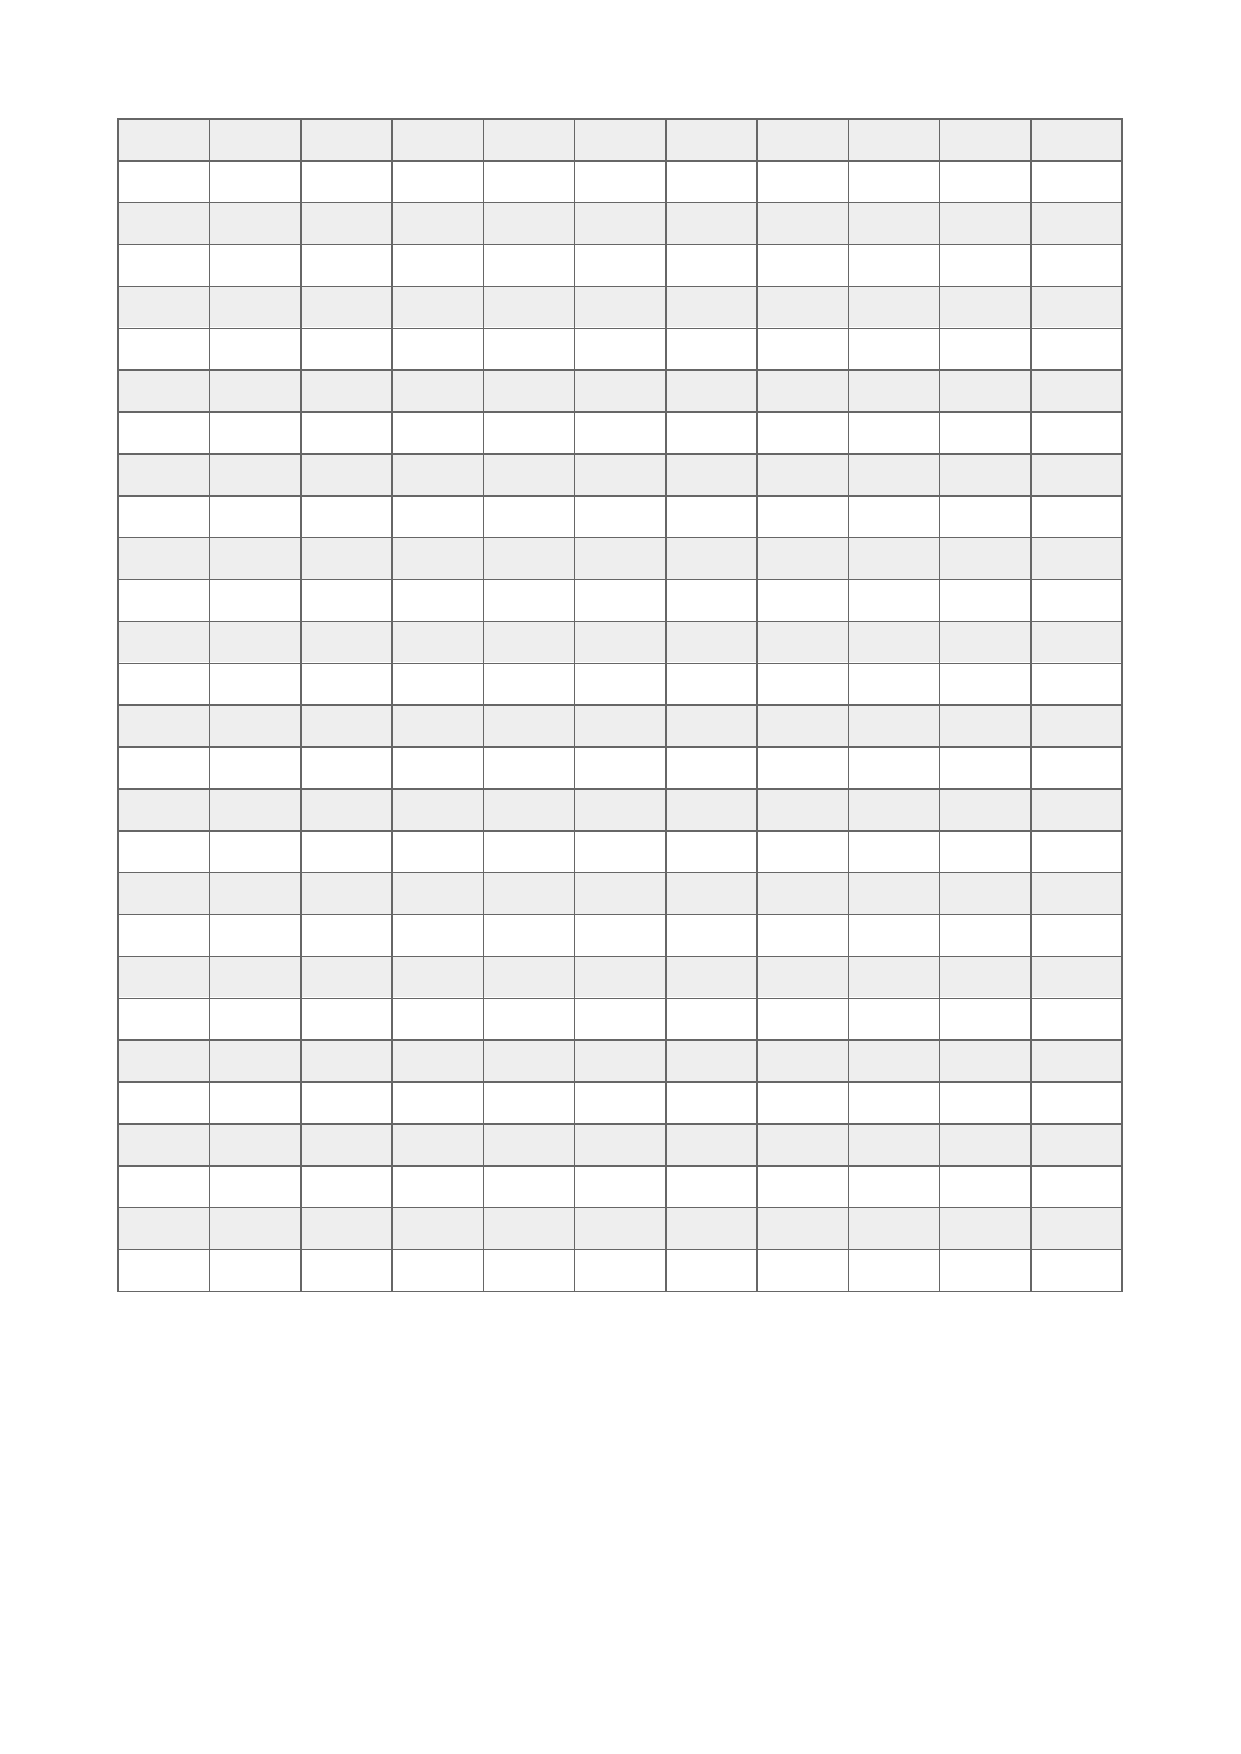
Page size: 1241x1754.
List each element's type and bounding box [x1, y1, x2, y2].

table_cell [1032, 120, 1121, 160]
table_cell [940, 1250, 1030, 1291]
table_cell [940, 1125, 1030, 1165]
table_cell [940, 287, 1030, 327]
table_cell [119, 915, 209, 956]
table_cell [575, 664, 665, 704]
table_cell [393, 873, 483, 914]
table_cell [758, 622, 848, 662]
table_cell [667, 538, 756, 579]
table_cell [119, 1208, 209, 1249]
table_cell [119, 203, 209, 244]
table_cell [940, 455, 1030, 495]
table_cell [1032, 580, 1121, 621]
table_cell [1032, 999, 1121, 1039]
table_cell [484, 1250, 574, 1291]
table_cell [484, 245, 574, 286]
table_cell [849, 873, 939, 914]
table_cell [393, 748, 483, 788]
table_cell [484, 287, 574, 327]
table_cell [393, 162, 483, 202]
table_cell [1032, 455, 1121, 495]
table_cell [849, 287, 939, 327]
table_cell [575, 413, 665, 453]
table_cell [119, 413, 209, 453]
table_cell [758, 455, 848, 495]
table_cell [302, 706, 391, 746]
table_cell [484, 455, 574, 495]
table_cell [302, 664, 391, 704]
table_cell [849, 1083, 939, 1123]
table_cell [758, 580, 848, 621]
table_cell [1032, 1208, 1121, 1249]
table_cell [393, 622, 483, 662]
table_cell [484, 203, 574, 244]
table_cell [667, 915, 756, 956]
table_cell [210, 706, 300, 746]
table_cell [940, 203, 1030, 244]
table_cell [667, 873, 756, 914]
table_cell [1032, 706, 1121, 746]
table_cell [758, 1208, 848, 1249]
table_cell [210, 203, 300, 244]
table_cell [758, 162, 848, 202]
table_cell [575, 245, 665, 286]
table_cell [667, 1250, 756, 1291]
table_cell [667, 371, 756, 411]
table_cell [849, 455, 939, 495]
table_cell [940, 664, 1030, 704]
table_cell [393, 706, 483, 746]
table_cell [667, 203, 756, 244]
table_cell [484, 873, 574, 914]
table_cell [575, 455, 665, 495]
table_cell [210, 957, 300, 997]
table_cell [758, 329, 848, 369]
table_cell [940, 999, 1030, 1039]
table_cell [119, 371, 209, 411]
table_cell [575, 873, 665, 914]
table_cell [849, 1167, 939, 1207]
table_cell [575, 1125, 665, 1165]
table_cell [849, 1208, 939, 1249]
table_cell [575, 287, 665, 327]
table_cell [849, 999, 939, 1039]
table_cell [210, 1208, 300, 1249]
table_cell [302, 957, 391, 997]
table_cell [119, 999, 209, 1039]
table_cell [210, 580, 300, 621]
table_cell [484, 1125, 574, 1165]
table_cell [667, 790, 756, 830]
table_cell [119, 748, 209, 788]
table_cell [119, 287, 209, 327]
table_cell [302, 622, 391, 662]
table_cell [210, 832, 300, 872]
table_cell [484, 957, 574, 997]
table_cell [302, 1167, 391, 1207]
table_cell [849, 1041, 939, 1081]
table_cell [393, 287, 483, 327]
table_cell [940, 790, 1030, 830]
table_cell [940, 622, 1030, 662]
table_cell [849, 1250, 939, 1291]
table_cell [575, 1041, 665, 1081]
table_cell [575, 497, 665, 537]
table_cell [302, 245, 391, 286]
table_cell [849, 748, 939, 788]
table_cell [393, 832, 483, 872]
table_cell [302, 371, 391, 411]
table_cell [119, 120, 209, 160]
table_cell [667, 497, 756, 537]
table_cell [393, 455, 483, 495]
table_cell [302, 497, 391, 537]
table_cell [210, 497, 300, 537]
table_cell [575, 120, 665, 160]
table_cell [849, 915, 939, 956]
table_cell [758, 371, 848, 411]
table_cell [667, 664, 756, 704]
table_cell [302, 748, 391, 788]
table_cell [940, 413, 1030, 453]
table_cell [484, 329, 574, 369]
table_cell [667, 999, 756, 1039]
table_cell [119, 497, 209, 537]
table_cell [484, 371, 574, 411]
table_cell [210, 1250, 300, 1291]
table_cell [393, 1125, 483, 1165]
table_cell [210, 1167, 300, 1207]
table_cell [575, 748, 665, 788]
table_cell [849, 245, 939, 286]
table_cell [1032, 538, 1121, 579]
table_cell [484, 413, 574, 453]
table_cell [1032, 1125, 1121, 1165]
table_cell [940, 873, 1030, 914]
table_cell [302, 999, 391, 1039]
table_cell [393, 371, 483, 411]
table_cell [119, 706, 209, 746]
table_cell [940, 580, 1030, 621]
table_cell [393, 915, 483, 956]
table_cell [1032, 1250, 1121, 1291]
table_cell [575, 915, 665, 956]
table_cell [758, 1083, 848, 1123]
table_cell [575, 162, 665, 202]
table_cell [210, 790, 300, 830]
table_cell [667, 413, 756, 453]
table_cell [119, 622, 209, 662]
table_cell [940, 371, 1030, 411]
table_cell [940, 245, 1030, 286]
table_cell [484, 497, 574, 537]
table_cell [1032, 329, 1121, 369]
table_cell [302, 162, 391, 202]
table_cell [302, 455, 391, 495]
table_cell [484, 748, 574, 788]
table_cell [119, 455, 209, 495]
table_cell [393, 1167, 483, 1207]
table_cell [575, 1250, 665, 1291]
table_cell [667, 1208, 756, 1249]
table_cell [393, 999, 483, 1039]
table_cell [667, 957, 756, 997]
table_cell [667, 245, 756, 286]
table_cell [393, 790, 483, 830]
table_cell [849, 371, 939, 411]
table_cell [484, 999, 574, 1039]
table_cell [667, 706, 756, 746]
table_cell [849, 957, 939, 997]
table_cell [575, 999, 665, 1039]
table_cell [1032, 790, 1121, 830]
table_cell [849, 622, 939, 662]
table_cell [758, 790, 848, 830]
table_cell [849, 580, 939, 621]
table_cell [119, 957, 209, 997]
table_cell [393, 1083, 483, 1123]
table_cell [940, 1041, 1030, 1081]
table_cell [119, 162, 209, 202]
table_cell [849, 538, 939, 579]
table_cell [210, 538, 300, 579]
table_cell [484, 832, 574, 872]
table_cell [393, 120, 483, 160]
table_cell [1032, 413, 1121, 453]
table_cell [575, 957, 665, 997]
table_cell [210, 371, 300, 411]
table_cell [940, 120, 1030, 160]
table_cell [758, 915, 848, 956]
table_cell [849, 790, 939, 830]
table_cell [940, 832, 1030, 872]
table_cell [1032, 203, 1121, 244]
table_cell [575, 371, 665, 411]
table_cell [667, 1041, 756, 1081]
table_cell [667, 580, 756, 621]
table_cell [210, 915, 300, 956]
table_cell [393, 1250, 483, 1291]
table_cell [758, 538, 848, 579]
table_cell [575, 1083, 665, 1123]
table_cell [849, 664, 939, 704]
table_cell [210, 1125, 300, 1165]
table_cell [484, 1083, 574, 1123]
table_cell [302, 413, 391, 453]
table_cell [849, 120, 939, 160]
table_cell [393, 413, 483, 453]
table_cell [758, 413, 848, 453]
table_cell [940, 329, 1030, 369]
table_cell [210, 455, 300, 495]
table_cell [484, 580, 574, 621]
table_cell [210, 162, 300, 202]
table_cell [302, 915, 391, 956]
table_cell [119, 1167, 209, 1207]
table_cell [758, 1125, 848, 1165]
table_cell [119, 664, 209, 704]
table_cell [667, 1167, 756, 1207]
table_cell [119, 329, 209, 369]
table_cell [484, 664, 574, 704]
table_cell [119, 790, 209, 830]
table_cell [210, 664, 300, 704]
table_cell [1032, 664, 1121, 704]
table_cell [1032, 287, 1121, 327]
table_cell [575, 790, 665, 830]
table_cell [302, 203, 391, 244]
table_cell [1032, 497, 1121, 537]
table_cell [484, 915, 574, 956]
table_cell [758, 287, 848, 327]
table_cell [575, 1167, 665, 1207]
table_cell [758, 1041, 848, 1081]
table_cell [758, 957, 848, 997]
table_cell [119, 538, 209, 579]
table_cell [575, 622, 665, 662]
table_cell [575, 580, 665, 621]
table_cell [667, 622, 756, 662]
table_cell [302, 1083, 391, 1123]
table_cell [484, 120, 574, 160]
table_cell [849, 203, 939, 244]
table_cell [210, 1083, 300, 1123]
table_cell [210, 120, 300, 160]
table_cell [758, 999, 848, 1039]
table_cell [758, 497, 848, 537]
table_cell [758, 873, 848, 914]
table_cell [393, 1208, 483, 1249]
table_cell [393, 329, 483, 369]
table_cell [758, 1167, 848, 1207]
table_cell [940, 538, 1030, 579]
table_cell [302, 832, 391, 872]
table_cell [119, 580, 209, 621]
table_cell [1032, 832, 1121, 872]
table_cell [484, 1208, 574, 1249]
table_cell [940, 915, 1030, 956]
table_cell [484, 790, 574, 830]
table_cell [393, 538, 483, 579]
table_cell [940, 957, 1030, 997]
table_cell [667, 455, 756, 495]
table_cell [302, 1125, 391, 1165]
table_cell [1032, 1083, 1121, 1123]
table_cell [302, 580, 391, 621]
table_cell [1032, 748, 1121, 788]
table_cell [758, 706, 848, 746]
table_cell [575, 538, 665, 579]
table_cell [393, 245, 483, 286]
table_cell [575, 203, 665, 244]
table_cell [119, 873, 209, 914]
table_cell [849, 1125, 939, 1165]
table_cell [758, 832, 848, 872]
table_cell [302, 287, 391, 327]
table_cell [484, 538, 574, 579]
table_cell [210, 873, 300, 914]
table_cell [210, 1041, 300, 1081]
table_cell [484, 1167, 574, 1207]
table_cell [758, 1250, 848, 1291]
table_cell [302, 538, 391, 579]
table_cell [758, 748, 848, 788]
table_cell [393, 664, 483, 704]
table_cell [119, 1083, 209, 1123]
table_cell [302, 120, 391, 160]
table_cell [302, 790, 391, 830]
table_cell [940, 497, 1030, 537]
table_cell [1032, 957, 1121, 997]
table_cell [210, 999, 300, 1039]
table_cell [210, 287, 300, 327]
table_cell [119, 1250, 209, 1291]
table_cell [484, 1041, 574, 1081]
table_cell [667, 832, 756, 872]
table_cell [302, 873, 391, 914]
table_cell [758, 245, 848, 286]
table_cell [575, 832, 665, 872]
table_cell [849, 497, 939, 537]
table_cell [575, 706, 665, 746]
table_cell [940, 1208, 1030, 1249]
table_cell [849, 162, 939, 202]
table_cell [758, 664, 848, 704]
table_cell [1032, 1041, 1121, 1081]
table_cell [1032, 371, 1121, 411]
table_cell [940, 1167, 1030, 1207]
table_cell [667, 1125, 756, 1165]
table_cell [940, 162, 1030, 202]
table_cell [1032, 245, 1121, 286]
table_cell [940, 1083, 1030, 1123]
table_cell [210, 245, 300, 286]
table_cell [667, 162, 756, 202]
table_cell [393, 203, 483, 244]
table_cell [758, 203, 848, 244]
table_cell [1032, 915, 1121, 956]
table_cell [849, 706, 939, 746]
table_cell [667, 120, 756, 160]
table_cell [667, 329, 756, 369]
table_cell [667, 748, 756, 788]
table_cell [1032, 873, 1121, 914]
table_cell [393, 580, 483, 621]
table_cell [1032, 162, 1121, 202]
table_cell [849, 329, 939, 369]
table_cell [210, 329, 300, 369]
table_cell [119, 832, 209, 872]
table_cell [1032, 1167, 1121, 1207]
table_cell [575, 1208, 665, 1249]
table_cell [940, 748, 1030, 788]
table_cell [393, 957, 483, 997]
table_cell [302, 1250, 391, 1291]
table_cell [940, 706, 1030, 746]
table_cell [393, 497, 483, 537]
table_cell [667, 287, 756, 327]
table_cell [849, 832, 939, 872]
table_cell [210, 622, 300, 662]
table_cell [484, 162, 574, 202]
table_cell [484, 622, 574, 662]
table_cell [1032, 622, 1121, 662]
table_cell [667, 1083, 756, 1123]
table_cell [575, 329, 665, 369]
table_cell [210, 748, 300, 788]
table_cell [119, 1041, 209, 1081]
table_cell [302, 329, 391, 369]
table_cell [119, 245, 209, 286]
table_cell [119, 1125, 209, 1165]
table_cell [758, 120, 848, 160]
table_cell [849, 413, 939, 453]
table_cell [484, 706, 574, 746]
table_cell [302, 1208, 391, 1249]
table_cell [393, 1041, 483, 1081]
table_cell [302, 1041, 391, 1081]
table_cell [210, 413, 300, 453]
